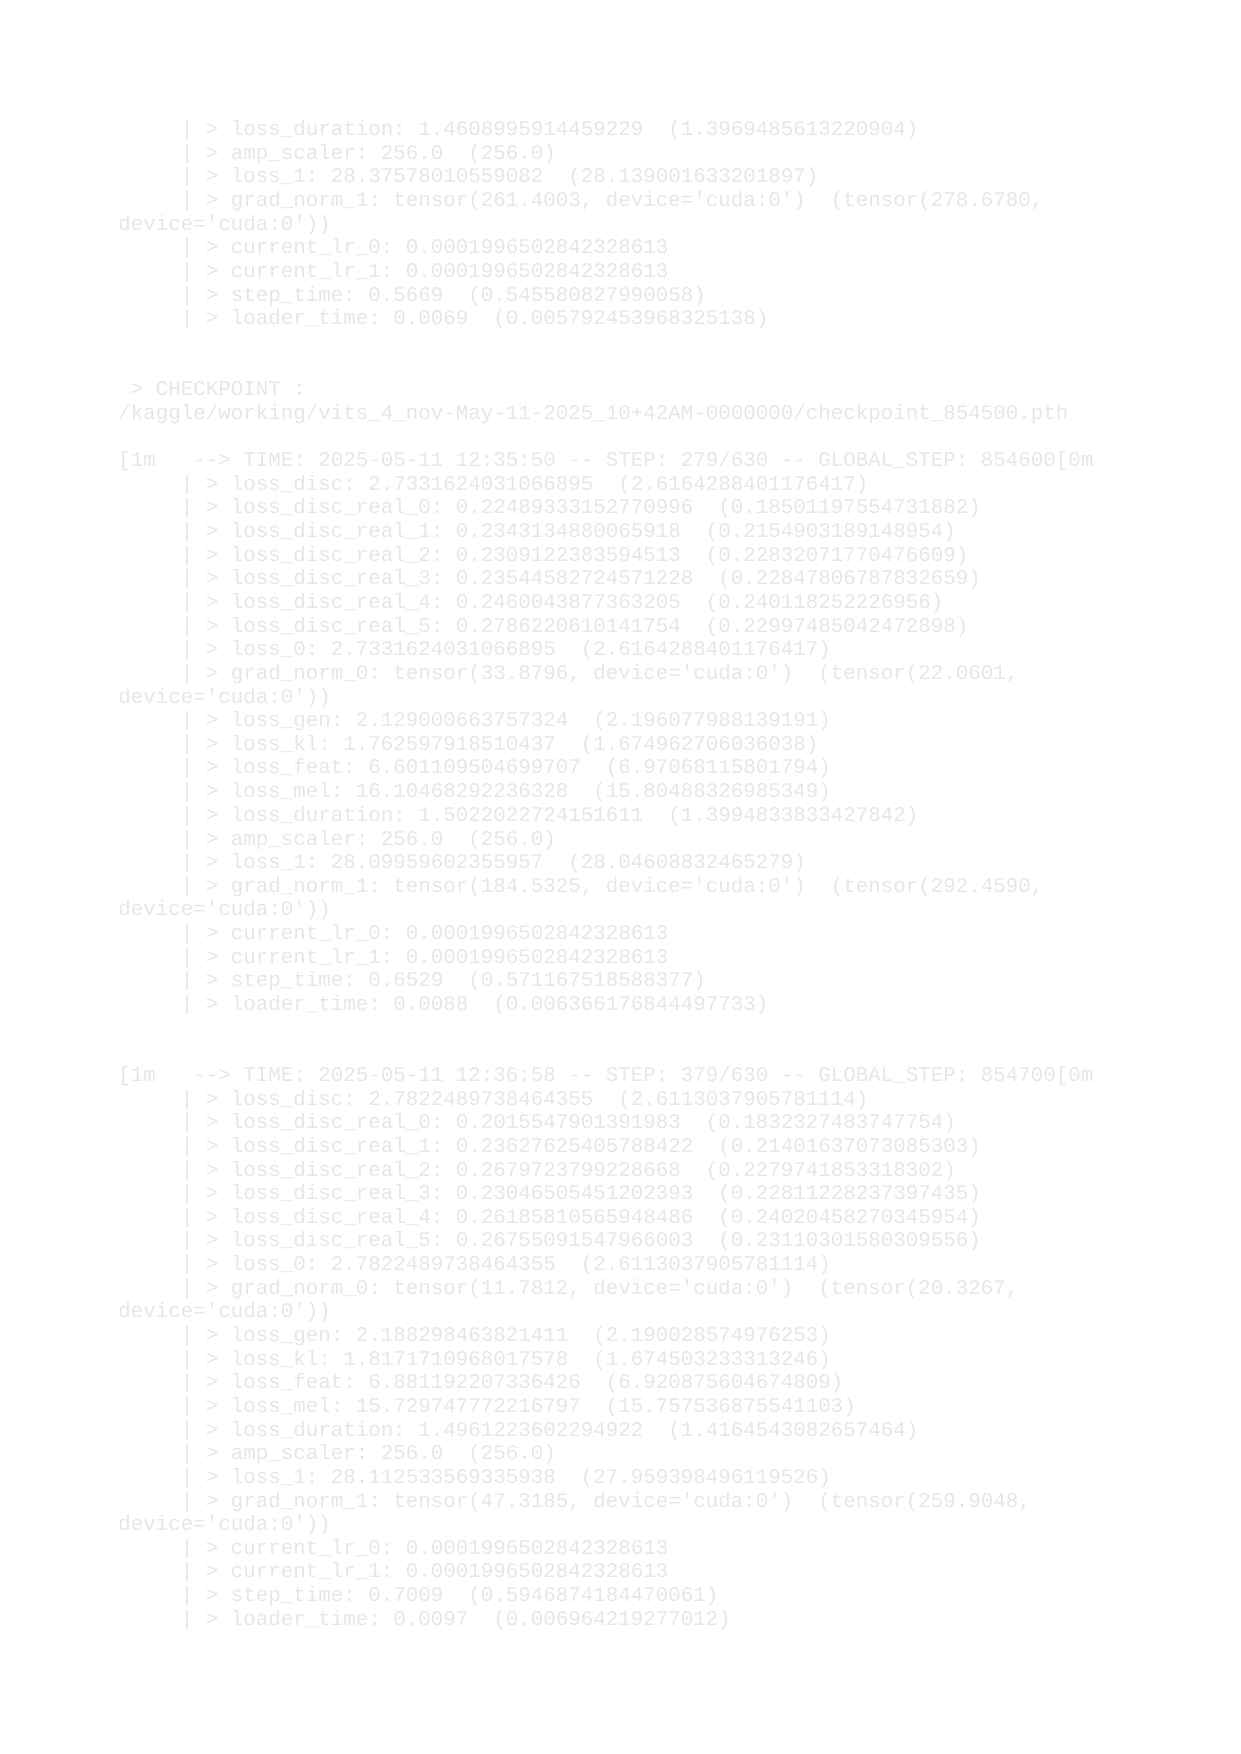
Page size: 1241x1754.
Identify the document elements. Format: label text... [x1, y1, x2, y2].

text | > loss_disc_real_0: 0.22489333152770996 (0.18501197554731882) [118, 496, 1122, 520]
text | > loss_disc_real_5: 0.2786220610141754 (0.22997485042472898) [118, 615, 1122, 638]
text | > loss_kl: 1.8171710968017578 (1.674503233313246) [118, 1348, 1122, 1371]
text | > loader_time: 0.0069 (0.005792453968325138) [118, 307, 1122, 331]
text | > loss_gen: 2.188298463821411 (2.190028574976253) [118, 1324, 1122, 1348]
text | > loss_mel: 15.729747772216797 (15.757536875541103) [118, 1395, 1122, 1419]
text | > loss_disc_real_3: 0.23544582724571228 (0.22847806787832659) [118, 567, 1122, 591]
text | > loss_disc_real_1: 0.23627625405788422 (0.21401637073085303) [118, 1135, 1122, 1158]
text | > amp_scaler: 256.0 (256.0) [118, 827, 1122, 851]
text | > step_time: 0.7009 (0.5946874184470061) [118, 1584, 1122, 1608]
text | > loss_duration: 1.4608995914459229 (1.3969485613220904) [118, 118, 1122, 142]
text [1m --> TIME: 2025-05-11 12:36:58 -- STEP: 379/630 -- GLOBAL_STEP: 854700[0m [118, 1064, 1122, 1088]
text | > loss_disc_real_2: 0.2309122383594513 (0.22832071770476609) [118, 544, 1122, 567]
text | > loss_disc_real_3: 0.23046505451202393 (0.22811228237397435) [118, 1182, 1122, 1206]
text | > loss_1: 28.112533569335938 (27.959398496119526) [118, 1466, 1122, 1489]
text | > current_lr_1: 0.0001996502842328613 [118, 946, 1122, 969]
text | > loss_feat: 6.601109504699707 (6.97068115801794) [118, 757, 1122, 780]
text | > grad_norm_0: tensor(11.7812, device='cuda:0') (tensor(20.3267, device='cuda:0')) [118, 1277, 1122, 1324]
text | > current_lr_1: 0.0001996502842328613 [118, 1561, 1122, 1584]
text | > step_time: 0.5669 (0.545580827990058) [118, 284, 1122, 307]
text | > loss_duration: 1.5022022724151611 (1.3994833833427842) [118, 804, 1122, 827]
text | > loader_time: 0.0088 (0.006366176844497733) [118, 993, 1122, 1017]
text | > loss_gen: 2.129000663757324 (2.196077988139191) [118, 709, 1122, 733]
text | > grad_norm_1: tensor(184.5325, device='cuda:0') (tensor(292.4590, device='cuda:0')) [118, 875, 1122, 922]
text | > amp_scaler: 256.0 (256.0) [118, 142, 1122, 165]
text | > loss_disc_real_1: 0.2343134880065918 (0.2154903189148954) [118, 520, 1122, 544]
text | > current_lr_0: 0.0001996502842328613 [118, 236, 1122, 260]
text | > loss_duration: 1.4961223602294922 (1.4164543082657464) [118, 1419, 1122, 1442]
text | > step_time: 0.6529 (0.571167518588377) [118, 969, 1122, 993]
text | > current_lr_0: 0.0001996502842328613 [118, 1537, 1122, 1561]
text | > grad_norm_0: tensor(33.8796, device='cuda:0') (tensor(22.0601, device='cuda:0')) [118, 662, 1122, 709]
text | > loss_disc_real_4: 0.26185810565948486 (0.24020458270345954) [118, 1206, 1122, 1229]
text | > current_lr_0: 0.0001996502842328613 [118, 922, 1122, 946]
text | > loss_1: 28.09959602355957 (28.04608832465279) [118, 851, 1122, 875]
text | > grad_norm_1: tensor(47.3185, device='cuda:0') (tensor(259.9048, device='cuda:0')) [118, 1489, 1122, 1537]
text | > grad_norm_1: tensor(261.4003, device='cuda:0') (tensor(278.6780, device='cuda:0')) [118, 189, 1122, 236]
text | > current_lr_1: 0.0001996502842328613 [118, 260, 1122, 284]
text | > loader_time: 0.0097 (0.006964219277012) [118, 1608, 1122, 1631]
text [1m --> TIME: 2025-05-11 12:35:50 -- STEP: 279/630 -- GLOBAL_STEP: 854600[0m [118, 449, 1122, 473]
text > CHECKPOINT : /kaggle/working/vits_4_nov-May-11-2025_10+42AM-0000000/checkpoint_854500.pth [118, 378, 1122, 426]
text | > loss_disc_real_5: 0.26755091547966003 (0.23110301580309556) [118, 1229, 1122, 1253]
text | > loss_kl: 1.762597918510437 (1.674962706036038) [118, 733, 1122, 757]
text | > loss_disc_real_0: 0.2015547901391983 (0.1832327483747754) [118, 1111, 1122, 1135]
text | > amp_scaler: 256.0 (256.0) [118, 1442, 1122, 1466]
text | > loss_disc: 2.7331624031066895 (2.6164288401176417) [118, 473, 1122, 496]
text | > loss_disc_real_2: 0.2679723799228668 (0.2279741853318302) [118, 1158, 1122, 1182]
text | > loss_0: 2.7331624031066895 (2.6164288401176417) [118, 638, 1122, 662]
text | > loss_1: 28.37578010559082 (28.139001633201897) [118, 165, 1122, 189]
text | > loss_0: 2.7822489738464355 (2.6113037905781114) [118, 1253, 1122, 1277]
text | > loss_disc: 2.7822489738464355 (2.6113037905781114) [118, 1088, 1122, 1111]
text | > loss_disc_real_4: 0.2460043877363205 (0.240118252226956) [118, 591, 1122, 615]
text | > loss_feat: 6.881192207336426 (6.920875604674809) [118, 1371, 1122, 1395]
text | > loss_mel: 16.10468292236328 (15.80488326985349) [118, 780, 1122, 804]
